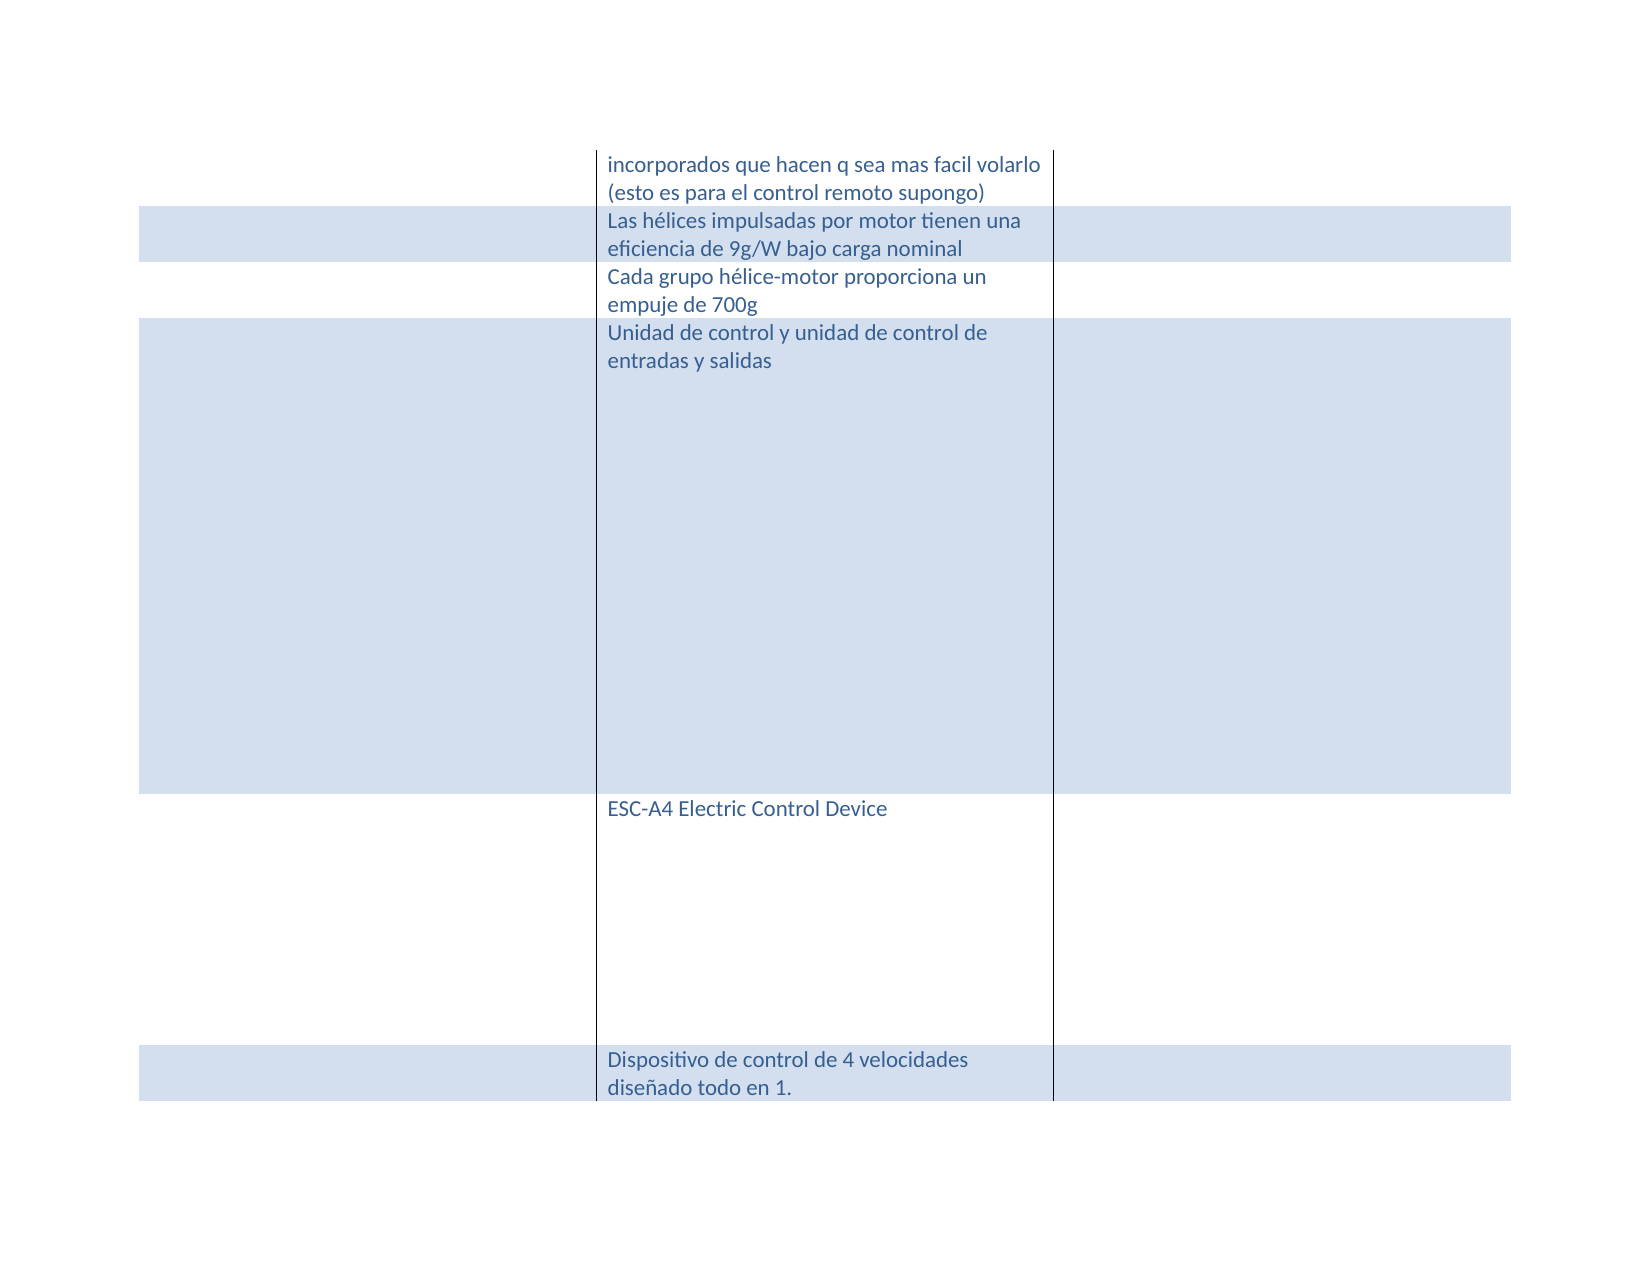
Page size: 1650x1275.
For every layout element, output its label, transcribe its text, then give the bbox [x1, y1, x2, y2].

table_cell [1054, 318, 1511, 794]
table_cell [139, 150, 596, 206]
table_cell Dispositivo de control de 4 velocidades diseñado todo en 1. [597, 1045, 1053, 1101]
table_cell [139, 262, 596, 318]
table_cell [139, 1045, 596, 1101]
table_cell incorporados que hacen q sea mas facil volarlo (esto es para el control remoto supongo) [597, 150, 1053, 206]
table_cell [139, 794, 596, 1045]
table_cell ESC-A4 Electric Control Device [597, 794, 1053, 1045]
table_cell Unidad de control y unidad de control de entradas y salidas [597, 318, 1053, 794]
table_cell [1054, 262, 1511, 318]
table_cell [1054, 206, 1511, 262]
table_cell [1054, 150, 1511, 206]
table_cell [1054, 1045, 1511, 1101]
table_cell [139, 318, 596, 794]
table_cell [139, 206, 596, 262]
table_cell Las hélices impulsadas por motor tienen una eficiencia de 9g/W bajo carga nominal [597, 206, 1053, 262]
table_cell [1054, 794, 1511, 1045]
table_cell Cada grupo hélice-motor proporciona un empuje de 700g [597, 262, 1053, 318]
